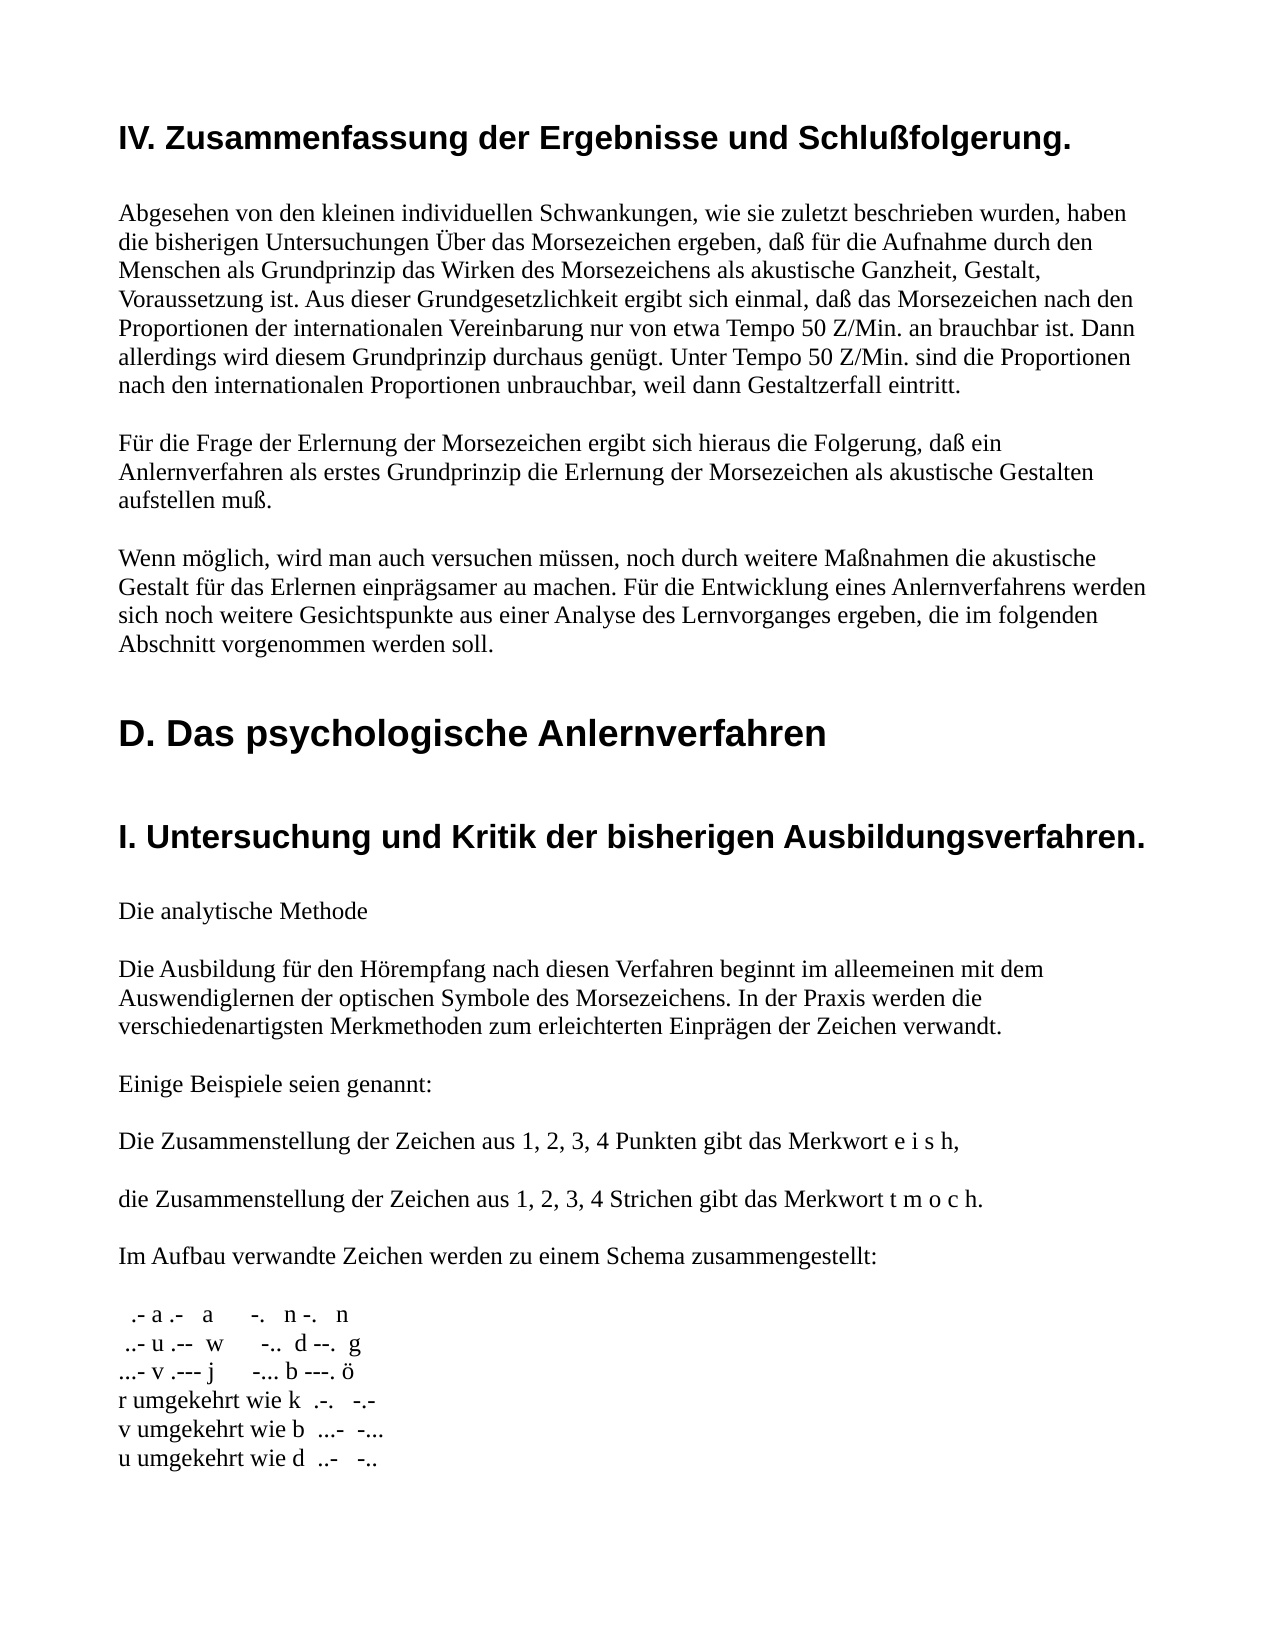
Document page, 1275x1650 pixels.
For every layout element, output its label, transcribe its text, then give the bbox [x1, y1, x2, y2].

text u umgekehrt wie d ..- -.. [118, 1443, 1157, 1471]
text Abgesehen von den kleinen individuellen Schwankungen, wie sie zuletzt beschrieben wurden, haben die bisherigen Untersuchungen Über das Morsezeichen ergeben, daß für die Aufnahme durch den Menschen als Grundprinzip das Wirken des Morsezeichens als akustische Ganzheit, Gestalt, Voraussetzung ist. Aus dieser Grundgesetzlichkeit ergibt sich einmal, daß das Morsezeichen nach den Proportionen der internationalen Vereinbarung nur von etwa Tempo 50 Z/Min. an brauchbar ist. Dann allerdings wird diesem Grundprinzip durchaus genügt. Unter Tempo 50 Z/Min. sind die Proportionen nach den internationalen Proportionen unbrauchbar, weil dann Gestaltzerfall eintritt. [118, 198, 1157, 399]
text Einige Beispiele seien genannt: [118, 1069, 1157, 1098]
text Die analytische Methode [118, 896, 1157, 925]
subtitle IV. Zusammenfassung der Ergebnisse und Schlußfolgerung. [118, 118, 1157, 157]
text ..- u .-- w -.. d --. g [118, 1328, 1157, 1356]
subtitle I. Untersuchung und Kritik der bisherigen Ausbildungsverfahren. [118, 817, 1157, 855]
text Die Ausbildung für den Hörempfang nach diesen Verfahren beginnt im alleemeinen mit dem Auswendiglernen der optischen Symbole des Morsezeichens. In der Praxis werden die verschiedenartigsten Merkmethoden zum erleichterten Einprägen der Zeichen verwandt. [118, 954, 1157, 1040]
text Im Aufbau verwandte Zeichen werden zu einem Schema zusammengestellt: [118, 1241, 1157, 1270]
text .- a .- a -. n -. n [118, 1299, 1157, 1328]
text Wenn möglich, wird man auch versuchen müssen, noch durch weitere Maßnahmen die akustische Gestalt für das Erlernen einprägsamer au machen. Für die Entwicklung eines Anlernverfahrens werden sich noch weitere Gesichtspunkte aus einer Analyse des Lernvorganges ergeben, die im folgenden Abschnitt vorgenommen werden soll. [118, 543, 1157, 658]
text v umgekehrt wie b ...- -... [118, 1414, 1157, 1443]
subtitle D. Das psychologische Anlernverfahren [118, 712, 1157, 755]
text r umgekehrt wie k .-. -.- [118, 1385, 1157, 1414]
text ...- v .--- j -... b ---. ö [118, 1356, 1157, 1385]
text Für die Frage der Erlernung der Morsezeichen ergibt sich hieraus die Folgerung, daß ein Anlernverfahren als erstes Grundprinzip die Erlernung der Morsezeichen als akustische Gestalten aufstellen muß. [118, 428, 1157, 514]
text Die Zusammenstellung der Zeichen aus 1, 2, 3, 4 Punkten gibt das Merkwort e i s h, [118, 1126, 1157, 1155]
text die Zusammenstellung der Zeichen aus 1, 2, 3, 4 Strichen gibt das Merkwort t m o c h. [118, 1184, 1157, 1213]
